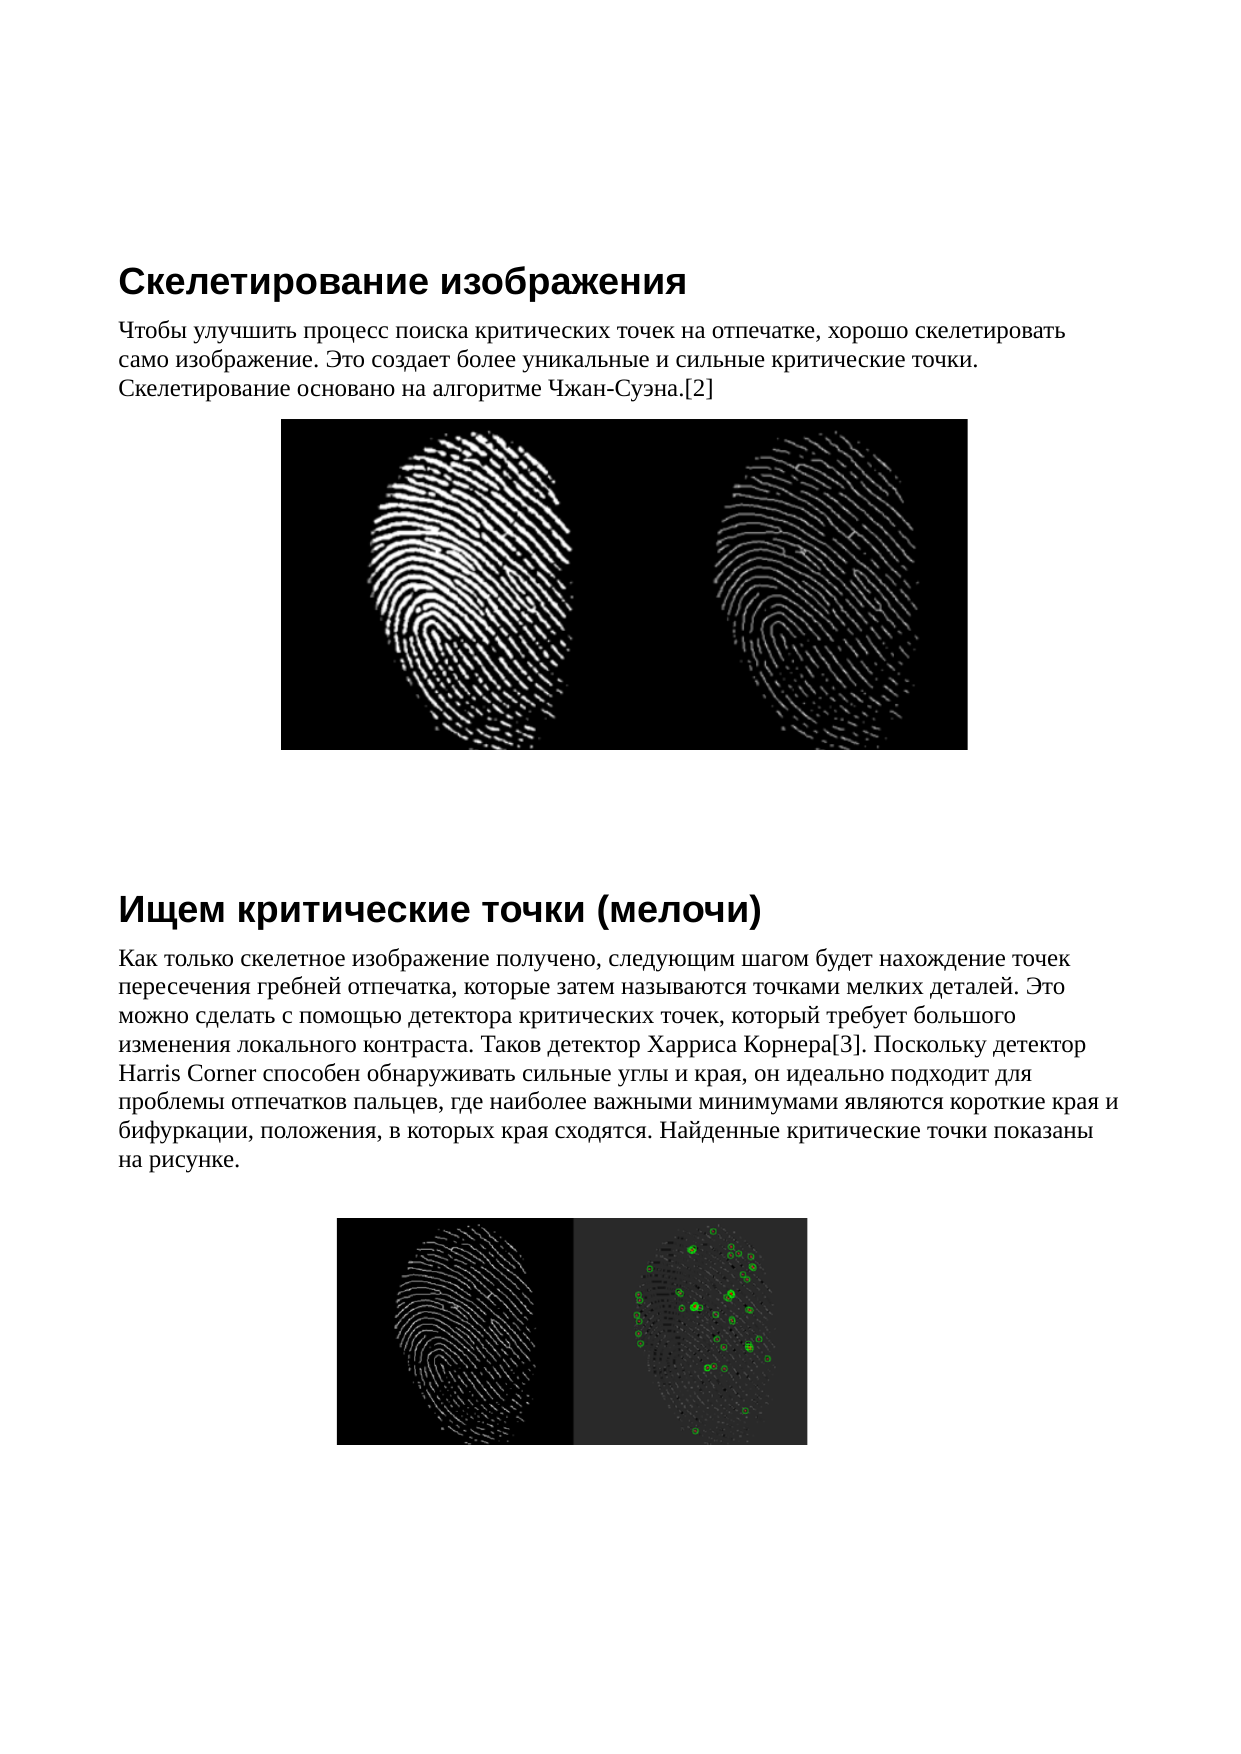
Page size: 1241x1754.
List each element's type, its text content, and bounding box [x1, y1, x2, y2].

picture [336, 1218, 808, 1445]
subtitle Ищем критические точки (мелочи) [118, 887, 1122, 930]
text Чтобы улучшить процесс поиска критических точек на отпечатке, хорошо скелетировать само изображение. Это создает более уникальные и сильные критические точки. Скелетирование основано на алгоритме Чжан-Суэна.[2] [118, 315, 1122, 402]
picture [281, 419, 973, 750]
text Как только скелетное изображение получено, следующим шагом будет нахождение точек пересечения гребней отпечатка, которые затем называются точками мелких деталей. Это можно сделать с помощью детектора критических точек, который требует большого изменения локального контраста. Таков детектор Харриса Корнера[3]. Поскольку детектор Harris Corner способен обнаруживать сильные углы и края, он идеально подходит для проблемы отпечатков пальцев, где наиболее важными минимумами являются короткие края и бифуркации, положения, в которых края сходятся. Найденные критические точки показаны на рисунке. [118, 943, 1122, 1173]
subtitle Скелетирование изображения [118, 172, 1122, 303]
